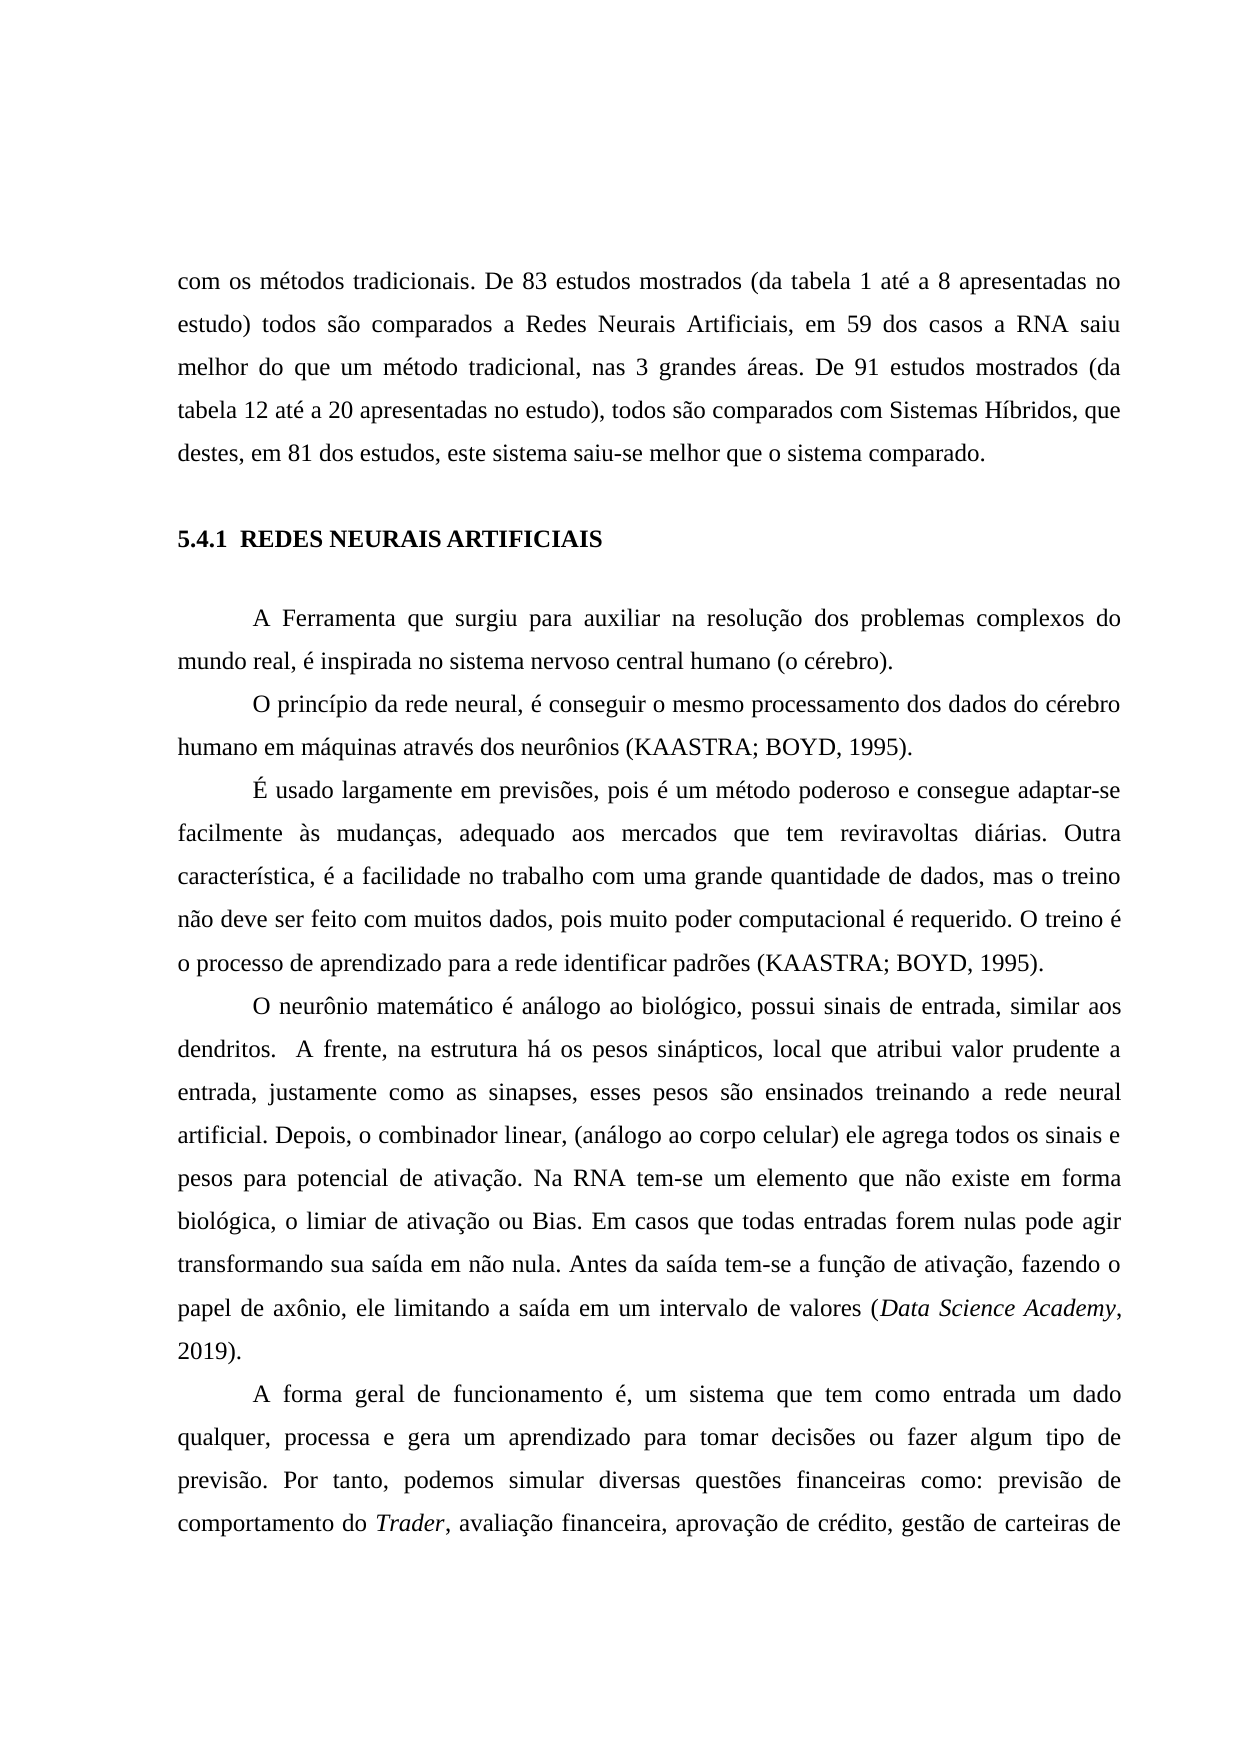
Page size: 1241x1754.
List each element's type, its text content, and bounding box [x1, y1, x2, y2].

text O princípio da rede neural, é conseguir o mesmo processamento dos dados do cérebro humano em máquinas através dos neurônios (KAASTRA; BOYD, 1995). [177, 689, 1122, 761]
text O neurônio matemático é análogo ao biológico, possui sinais de entrada, similar aos dendritos. A frente, na estrutura há os pesos sinápticos, local que atribui valor prudente a entrada, justamente como as sinapses, esses pesos são ensinados treinando a rede neural artificial. Depois, o combinador linear, (análogo ao corpo celular) ele agrega todos os sinais e pesos para potencial de ativação. Na RNA tem-se um elemento que não existe em forma biológica, o limiar de ativação ou Bias. Em casos que todas entradas forem nulas pode agir transformando sua saída em não nula. Antes da saída tem-se a função de ativação, fazendo o papel de axônio, ele limitando a saída em um intervalo de valores (Data Science Academy, 2019). [177, 991, 1122, 1364]
subtitle Redes neurais artificiais [177, 524, 1122, 553]
text É usado largamente em previsões, pois é um método poderoso e consegue adaptar-se facilmente às mudanças, adequado aos mercados que tem reviravoltas diárias. Outra característica, é a facilidade no trabalho com uma grande quantidade de dados, mas o treino não deve ser feito com muitos dados, pois muito poder computacional é requerido. O treino é o processo de aprendizado para a rede identificar padrões (KAASTRA; BOYD, 1995). [177, 775, 1122, 976]
text A Ferramenta que surgiu para auxiliar na resolução dos problemas complexos do mundo real, é inspirada no sistema nervoso central humano (o cérebro). [177, 603, 1122, 674]
text A forma geral de funcionamento é, um sistema que tem como entrada um dado qualquer, processa e gera um aprendizado para tomar decisões ou fazer algum tipo de previsão. Por tanto, podemos simular diversas questões financeiras como: previsão de comportamento do Trader, avaliação financeira, aprovação de crédito, gestão de carteiras de [177, 1379, 1122, 1537]
text com os métodos tradicionais. De 83 estudos mostrados (da tabela 1 até a 8 apresentadas no estudo) todos são comparados a Redes Neurais Artificiais, em 59 dos casos a RNA saiu melhor do que um método tradicional, nas 3 grandes áreas. De 91 estudos mostrados (da tabela 12 até a 20 apresentadas no estudo), todos são comparados com Sistemas Híbridos, que destes, em 81 dos estudos, este sistema saiu-se melhor que o sistema comparado. [177, 266, 1122, 467]
